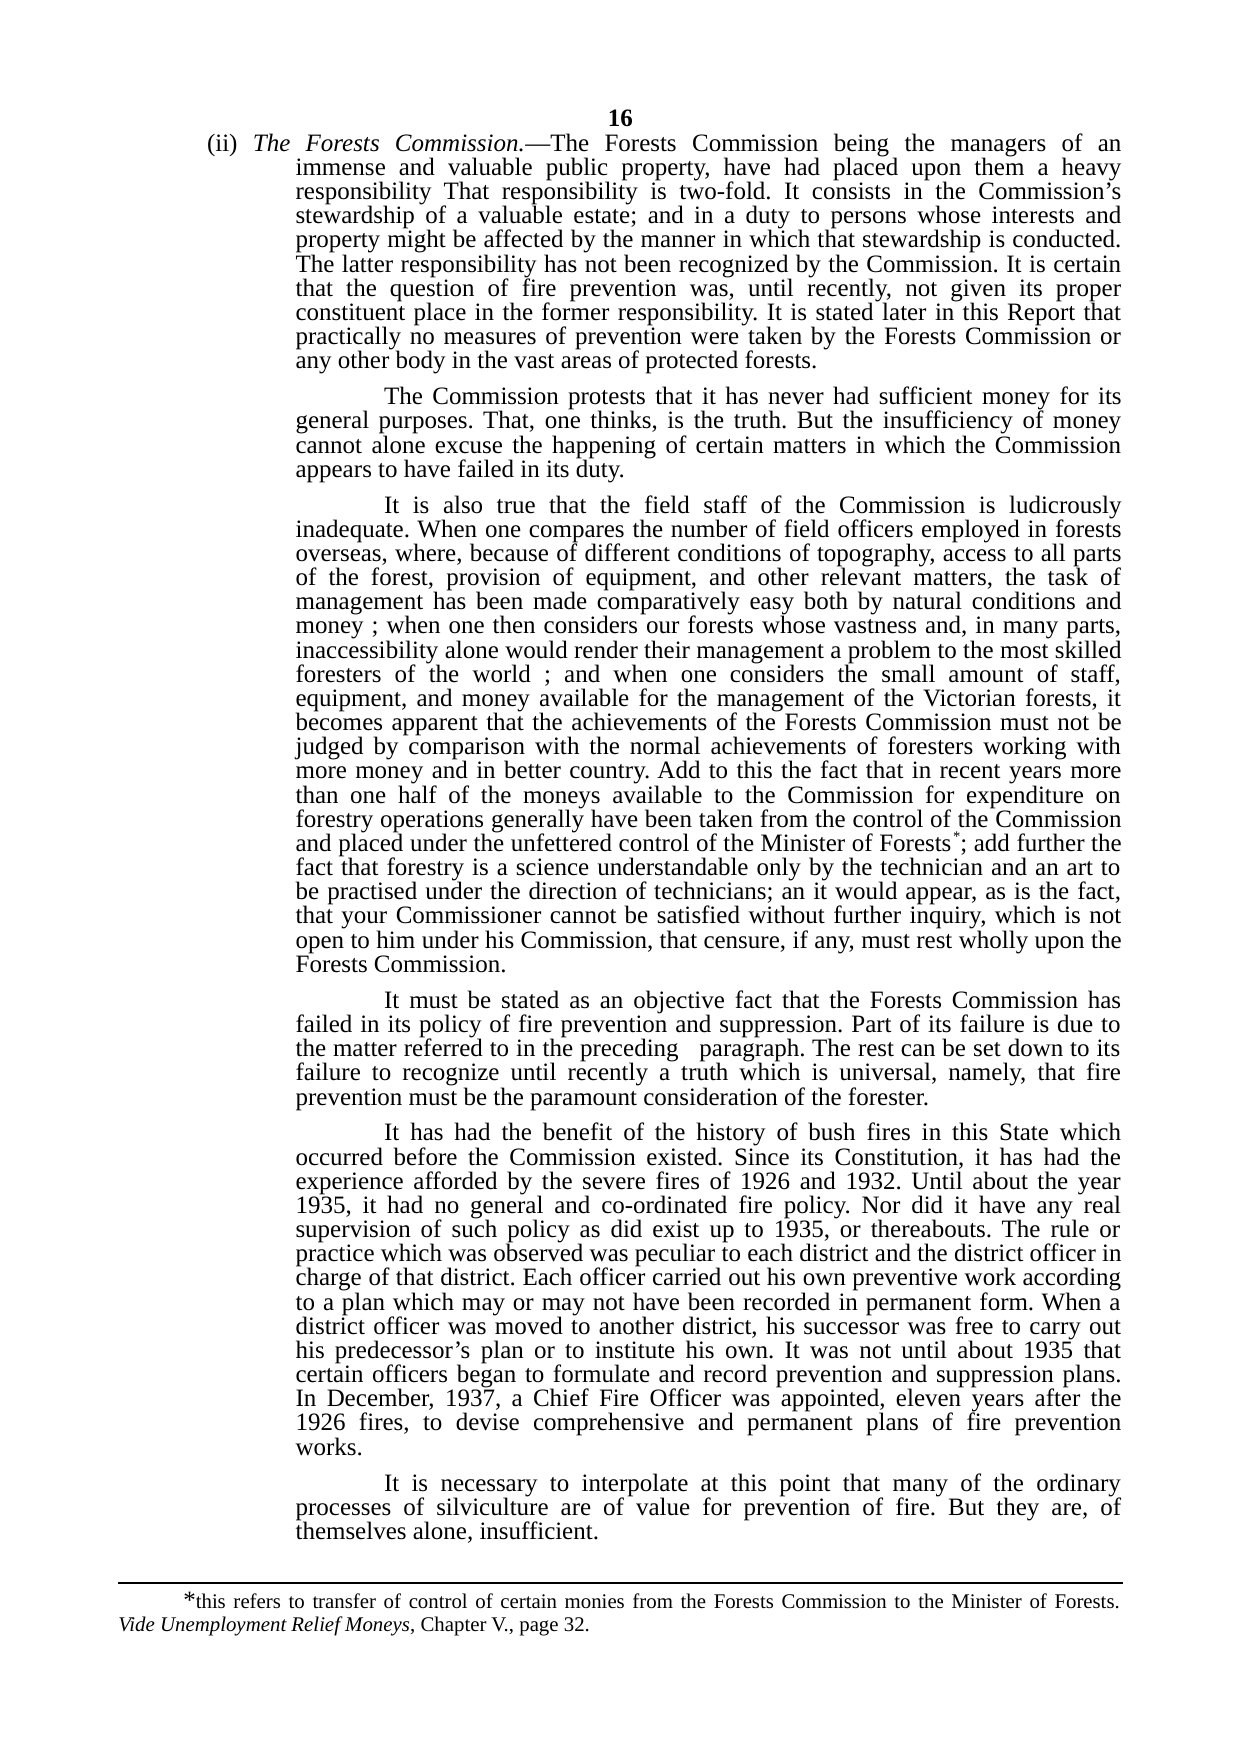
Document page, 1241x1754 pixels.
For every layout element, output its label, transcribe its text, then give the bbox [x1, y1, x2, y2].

text (ii) The Forests Commission.—The Forests Commission being the managers of an immense and valuable public property, have had placed upon them a heavy responsibility That responsibility is two-fold. It consists in the Commission’s stewardship of a valuable estate; and in a duty to persons whose interests and property might be affected by the manner in which that stewardship is conducted. The latter responsibility has not been recognized by the Commission. It is certain that the question of fire prevention was, until recently, not given its proper constituent place in the former responsibility. It is stated later in this Report that practically no measures of prevention were taken by the Forests Commission or any other body in the vast areas of protected forests. [207, 132, 1122, 374]
text The Commission protests that it has never had sufficient money for its general purposes. That, one thinks, is the truth. But the insufficiency of money cannot alone excuse the happening of certain matters in which the Commission appears to have failed in its duty. [295, 385, 1122, 482]
text It must be stated as an objective fact that the Forests Commission has failed in its policy of fire prevention and suppression. Part of its failure is due to the matter referred to in the preceding paragraph. The rest can be set down to its failure to recognize until recently a truth which is universal, namely, that fire prevention must be the paramount consideration of the forester. [295, 989, 1122, 1110]
text It is also true that the field staff of the Commission is ludicrously inadequate. When one compares the number of field officers employed in forests overseas, where, because of different conditions of topography, access to all parts of the forest, provision of equipment, and other relevant matters, the task of management has been made comparatively easy both by natural conditions and money ; when one then considers our forests whose vastness and, in many parts, inaccessibility alone would render their management a problem to the most skilled foresters of the world ; and when one considers the small amount of staff, equipment, and money available for the management of the Victorian forests, it becomes apparent that the achievements of the Forests Commission must not be judged by comparison with the normal achievements of foresters working with more money and in better country. Add to this the fact that in recent years more than one half of the moneys available to the Commission for expenditure on forestry operations generally have been taken from the control of the Commission and placed under the unfettered control of the Minister of Forests; add further the fact that forestry is a science understandable only by the technician and an art to be practised under the direction of technicians; an it would appear, as is the fact, that your Commissioner cannot be satisfied without further inquiry, which is not open to him under his Commission, that censure, if any, must rest wholly upon the Forests Commission. [295, 494, 1122, 977]
text this refers to transfer of control of certain monies from the Forests Commission to the Minister of Forests. Vide Unemployment Relief Moneys, Chapter V., page 32. [118, 1589, 1122, 1636]
text It has had the benefit of the history of bush fires in this State which occurred before the Commission existed. Since its Constitution, it has had the experience afforded by the severe fires of 1926 and 1932. Until about the year 1935, it had no general and co-ordinated fire policy. Nor did it have any real supervision of such policy as did exist up to 1935, or thereabouts. The rule or practice which was observed was peculiar to each district and the district officer in charge of that district. Each officer carried out his own preventive work according to a plan which may or may not have been recorded in permanent form. When a district officer was moved to another district, his successor was free to carry out his predecessor’s plan or to institute his own. It was not until about 1935 that certain officers began to formulate and record prevention and suppression plans. In December, 1937, a Chief Fire Officer was appointed, eleven years after the 1926 fires, to devise comprehensive and permanent plans of fire prevention works. [295, 1122, 1122, 1460]
text It is necessary to interpolate at this point that many of the ordinary processes of silviculture are of value for prevention of fire. But they are, of themselves alone, insufficient. [295, 1472, 1122, 1544]
